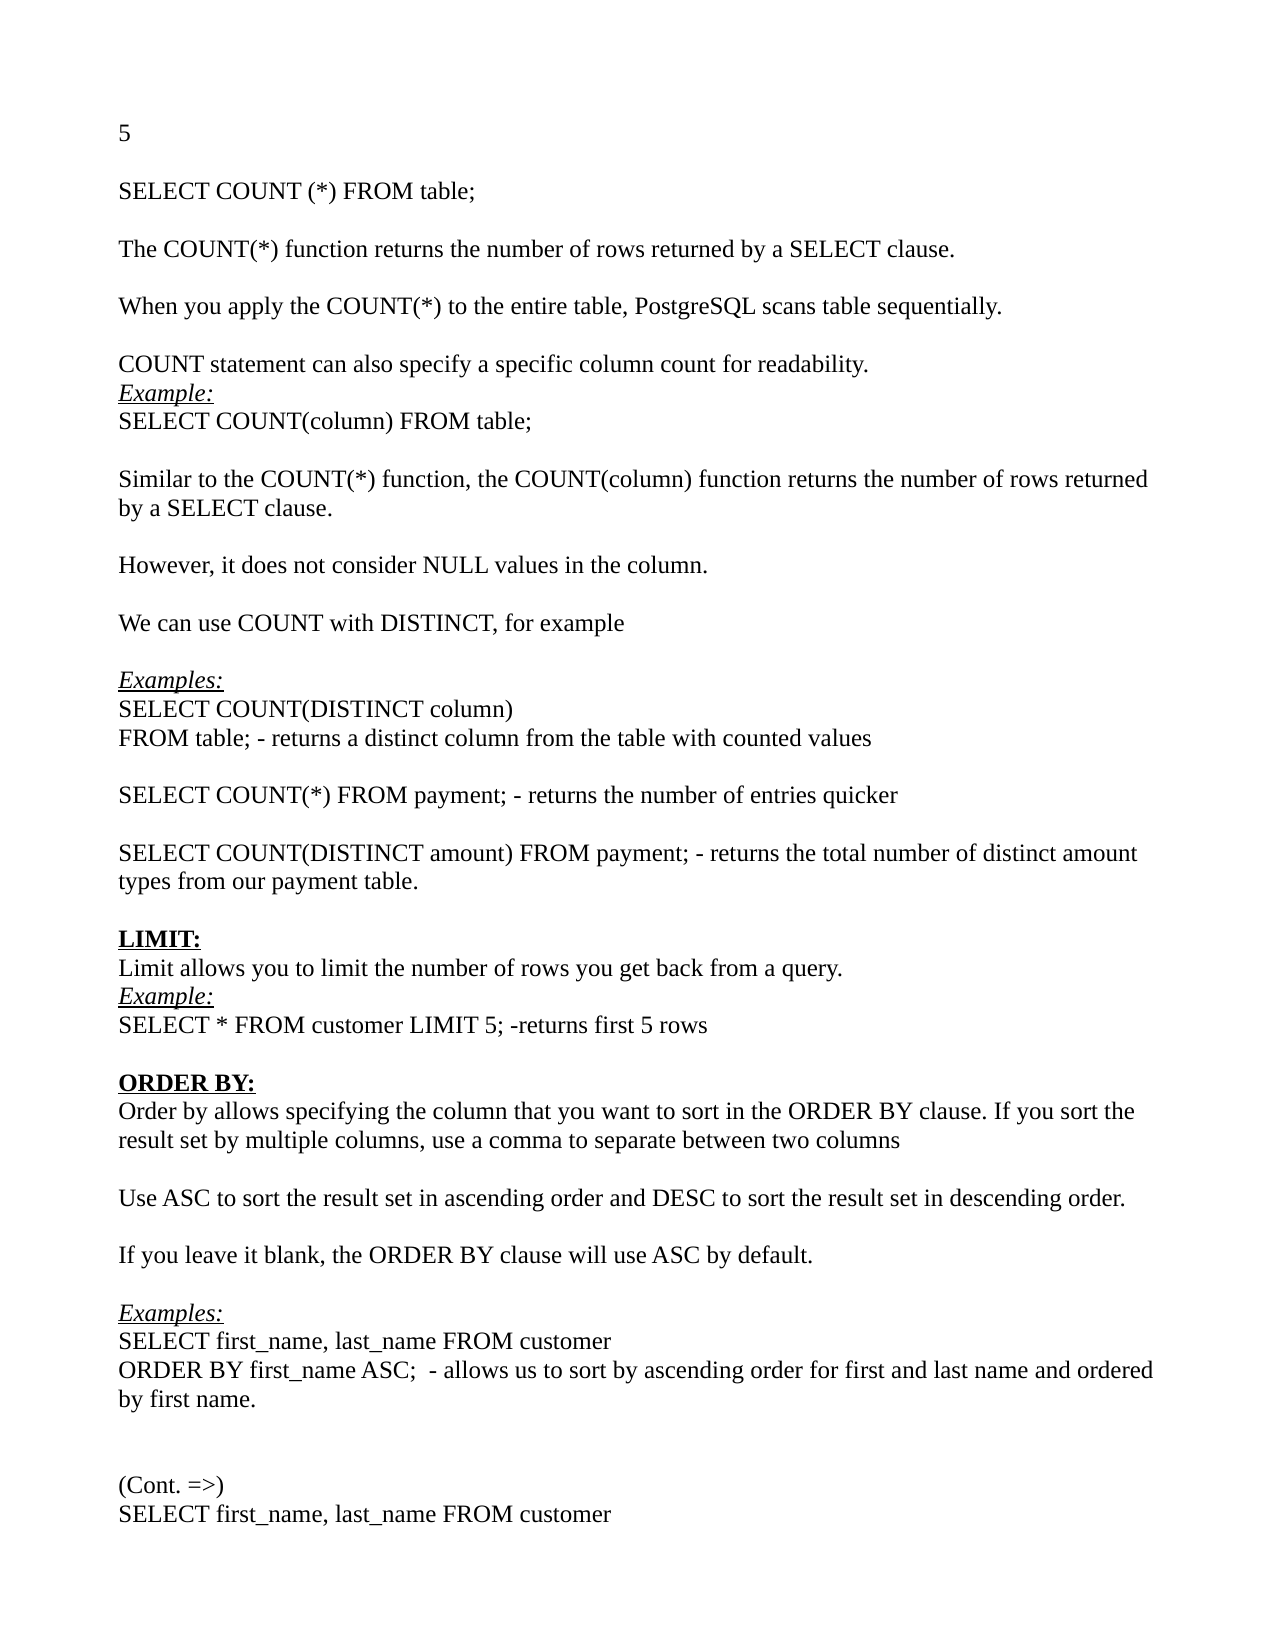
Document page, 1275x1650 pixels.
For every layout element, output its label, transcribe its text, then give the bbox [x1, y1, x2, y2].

text Examples: [118, 1298, 1157, 1326]
text Use ASC to sort the result set in ascending order and DESC to sort the result set in descending order. [118, 1183, 1157, 1211]
text SELECT first_name, last_name FROM customer [118, 1326, 1157, 1355]
text FROM table; - returns a distinct column from the table with counted values [118, 723, 1157, 751]
text Examples: [118, 665, 1157, 694]
text The COUNT(*) function returns the number of rows returned by a SELECT clause. [118, 234, 1157, 263]
text SELECT COUNT(column) FROM table; [118, 406, 1157, 435]
text SELECT COUNT(DISTINCT column) [118, 694, 1157, 723]
text When you apply the COUNT(*) to the entire table, PostgreSQL scans table sequentially. [118, 291, 1157, 320]
text SELECT COUNT(*) FROM payment; - returns the number of entries quicker [118, 780, 1157, 809]
text ORDER BY first_name ASC; - allows us to sort by ascending order for first and last name and ordered by first name. [118, 1355, 1157, 1413]
text SELECT first_name, last_name FROM customer [118, 1499, 1157, 1528]
text SELECT COUNT(DISTINCT amount) FROM payment; - returns the total number of distinct amount types from our payment table. [118, 838, 1157, 895]
text ORDER BY: [118, 1068, 1157, 1096]
text If you leave it blank, the ORDER BY clause will use ASC by default. [118, 1240, 1157, 1269]
text SELECT * FROM customer LIMIT 5; -returns first 5 rows [118, 1010, 1157, 1039]
text Example: [118, 981, 1157, 1010]
text SELECT COUNT (*) FROM table; [118, 176, 1157, 205]
text Order by allows specifying the column that you want to sort in the ORDER BY clause. If you sort the result set by multiple columns, use a comma to separate between two columns [118, 1096, 1157, 1154]
text We can use COUNT with DISTINCT, for example [118, 579, 1157, 636]
text COUNT statement can also specify a specific column count for readability. [118, 349, 1157, 378]
text Example: [118, 378, 1157, 406]
text Similar to the COUNT(*) function, the COUNT(column) function returns the number of rows returned by a SELECT clause. [118, 464, 1157, 521]
text (Cont. =>) [118, 1470, 1157, 1499]
text Limit allows you to limit the number of rows you get back from a query. [118, 953, 1157, 981]
text However, it does not consider NULL values in the column. [118, 550, 1157, 579]
text LIMIT: [118, 924, 1157, 953]
